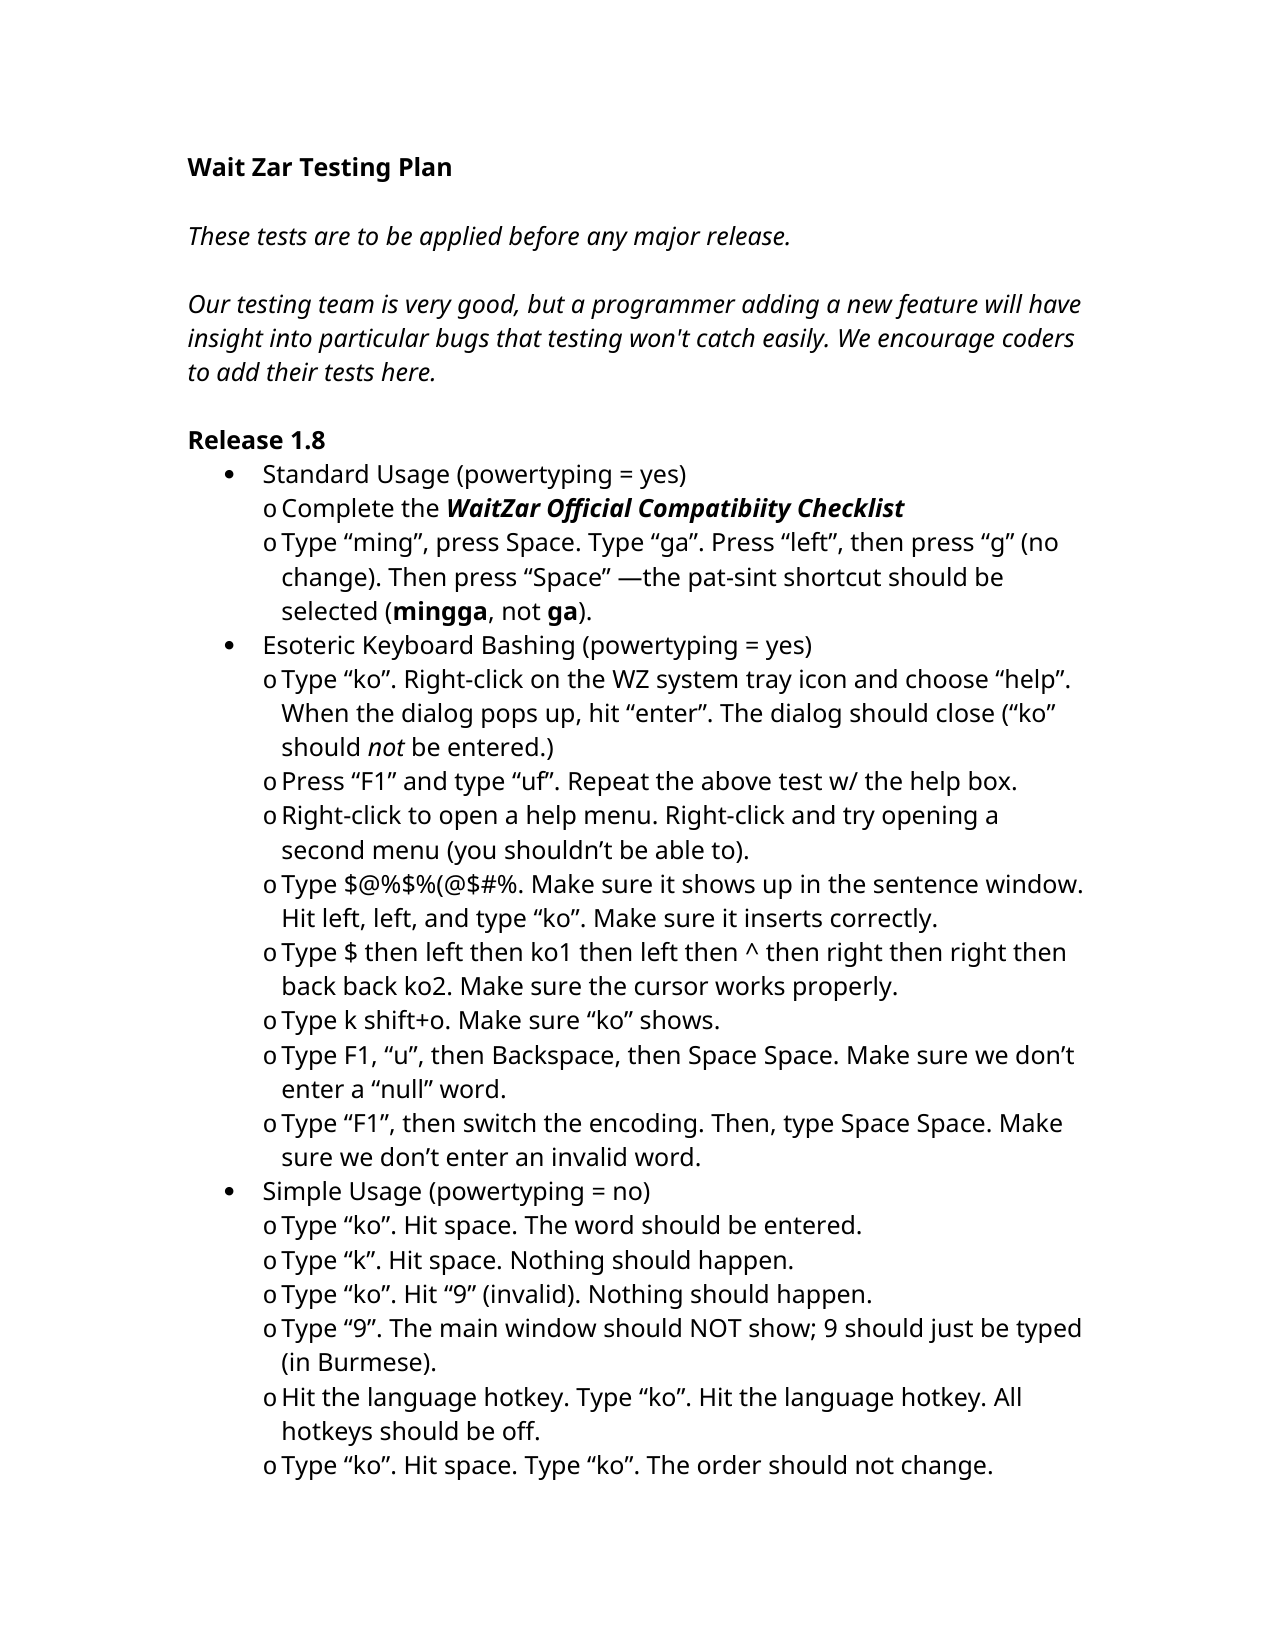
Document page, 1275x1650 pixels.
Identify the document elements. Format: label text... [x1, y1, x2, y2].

list Type $ then left then ko1 then left then ^ then right then right then back back ko2. Make sure the cursor works properly. [262, 935, 1087, 1003]
list Standard Usage (powertyping = yes) [225, 457, 1087, 491]
list Type “ko”. Hit space. Type “ko”. The order should not change. [262, 1447, 1087, 1482]
list Type “ko”. Hit “9” (invalid). Nothing should happen. [262, 1277, 1087, 1311]
list Press “F1” and type “uf”. Repeat the above test w/ the help box. [262, 764, 1087, 798]
list Right-click to open a help menu. Right-click and try opening a second menu (you shouldn’t be able to). [262, 798, 1087, 866]
list Type “k”. Hit space. Nothing should happen. [262, 1242, 1087, 1277]
list Type $@%$%(@$#%. Make sure it shows up in the sentence window. Hit left, left, and type “ko”. Make sure it inserts correctly. [262, 866, 1087, 935]
list Simple Usage (powertyping = no) [225, 1174, 1087, 1208]
list Complete the WaitZar Official Compatibiity Checklist [262, 491, 1087, 525]
list Hit the language hotkey. Type “ko”. Hit the language hotkey. All hotkeys should be off. [262, 1379, 1087, 1447]
list Type “ko”. Hit space. The word should be entered. [262, 1208, 1087, 1242]
list Type “9”. The main window should NOT show; 9 should just be typed (in Burmese). [262, 1311, 1087, 1379]
list Type F1, “u”, then Backspace, then Space Space. Make sure we don’t enter a “null” word. [262, 1037, 1087, 1106]
list Type k shift+o. Make sure “ko” shows. [262, 1003, 1087, 1037]
text These tests are to be applied before any major release. [187, 218, 1087, 252]
list Type “F1”, then switch the encoding. Then, type Space Space. Make sure we don’t enter an invalid word. [262, 1106, 1087, 1174]
text Our testing team is very good, but a programmer adding a new feature will have insight into particular bugs that testing won't catch easily. We encourage coders to add their tests here. [187, 286, 1087, 388]
list Esoteric Keyboard Bashing (powertyping = yes) [225, 627, 1087, 661]
list Type “ming”, press Space. Type “ga”. Press “left”, then press “g” (no change). Then press “Space” —the pat-sint shortcut should be selected (mingga, not ga). [262, 525, 1087, 627]
text Wait Zar Testing Plan [187, 150, 1087, 184]
text Release 1.8 [187, 422, 1087, 457]
list Type “ko”. Right-click on the WZ system tray icon and choose “help”. When the dialog pops up, hit “enter”. The dialog should close (“ko” should not be entered.) [262, 661, 1087, 764]
